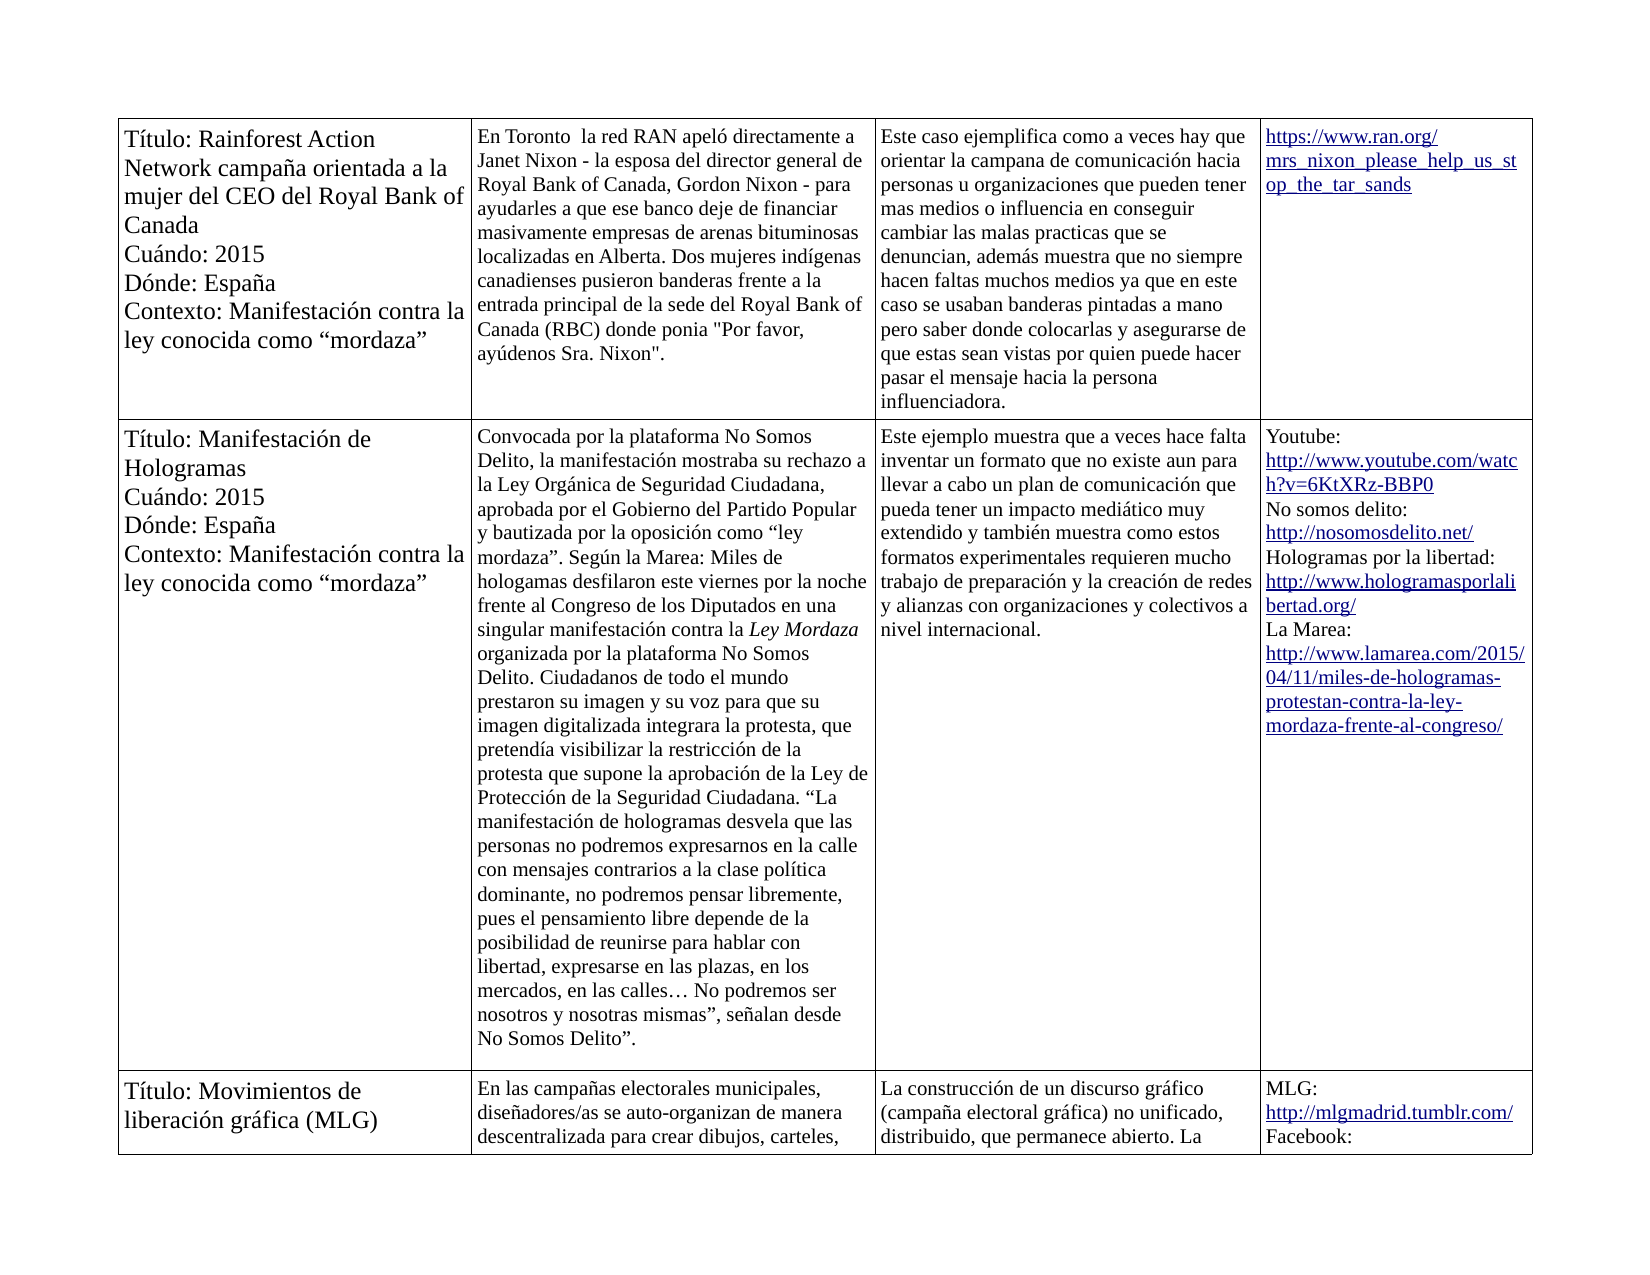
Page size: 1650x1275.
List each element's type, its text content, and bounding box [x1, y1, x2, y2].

table_cell Este caso ejemplifica como a veces hay que orientar la campana de comunicación hacia personas u organizaciones que pueden tener mas medios o influencia en conseguir cambiar las malas practicas que se denuncian, además muestra que no siempre hacen faltas muchos medios ya que en este caso se usaban banderas pintadas a mano pero saber donde colocarlas y asegurarse de que estas sean vistas por quien puede hacer pasar el mensaje hacia la persona influenciadora. [876, 119, 1260, 418]
table_cell Youtube: http://www.youtube.com/watch?v=6KtXRz-BBP0 No somos delito: http://nosomosdelito.net/ Hologramas por la libertad: http://www.hologramasporlalibertad.org/ La Marea: http://www.lamarea.com/2015/04/11/miles-de-hologramas-protestan-contra-la-ley-mordaza-frente-al-congreso/ [1261, 420, 1532, 1070]
table_cell Título: Movimientos de liberación gráfica (MLG) [119, 1071, 471, 1154]
table_cell En Toronto la red RAN apeló directamente a Janet Nixon - la esposa del director general de Royal Bank of Canada, Gordon Nixon - para ayudarles a que ese banco deje de financiar masivamente empresas de arenas bituminosas localizadas en Alberta. Dos mujeres indígenas canadienses pusieron banderas frente a la entrada principal de la sede del Royal Bank of Canada (RBC) donde ponia "Por favor, ayúdenos Sra. Nixon". [472, 119, 875, 418]
table_cell Convocada por la plataforma No Somos Delito, la manifestación mostraba su rechazo a la Ley Orgánica de Seguridad Ciudadana, aprobada por el Gobierno del Partido Popular y bautizada por la oposición como “ley mordaza”. Según la Marea: Miles de hologamas desfilaron este viernes por la noche frente al Congreso de los Diputados en una singular manifestación contra la Ley Mordaza organizada por la plataforma No Somos Delito. Ciudadanos de todo el mundo prestaron su imagen y su voz para que su imagen digitalizada integrara la protesta, que pretendía visibilizar la restricción de la protesta que supone la aprobación de la Ley de Protección de la Seguridad Ciudadana. “La manifestación de hologramas desvela que las personas no podremos expresarnos en la calle con mensajes contrarios a la clase política dominante, no podremos pensar libremente, pues el pensamiento libre depende de la posibilidad de reunirse para hablar con libertad, expresarse en las plazas, en los mercados, en las calles… No podremos ser nosotros y nosotras mismas”, señalan desde No Somos Delito”. [472, 420, 875, 1070]
table_cell https://www.ran.org/mrs_nixon_please_help_us_stop_the_tar_sands [1261, 119, 1532, 418]
table_cell Título: Manifestación de Hologramas Cuándo: 2015 Dónde: España Contexto: Manifestación contra la ley conocida como “mordaza” [119, 420, 471, 1070]
table_cell Este ejemplo muestra que a veces hace falta inventar un formato que no existe aun para llevar a cabo un plan de comunicación que pueda tener un impacto mediático muy extendido y también muestra como estos formatos experimentales requieren mucho trabajo de preparación y la creación de redes y alianzas con organizaciones y colectivos a nivel internacional. [876, 420, 1260, 1070]
table_cell En las campañas electorales municipales, diseñadores/as se auto-organizan de manera descentralizada para crear dibujos, carteles, [472, 1071, 875, 1154]
table_cell La construcción de un discurso gráfico (campaña electoral gráfica) no unificado, distribuido, que permanece abierto. La [876, 1071, 1260, 1154]
table_cell MLG: http://mlgmadrid.tumblr.com/ Facebook: [1261, 1071, 1532, 1154]
table_cell Título: Rainforest Action Network campaña orientada a la mujer del CEO del Royal Bank of Canada Cuándo: 2015 Dónde: España Contexto: Manifestación contra la ley conocida como “mordaza” [119, 119, 471, 418]
